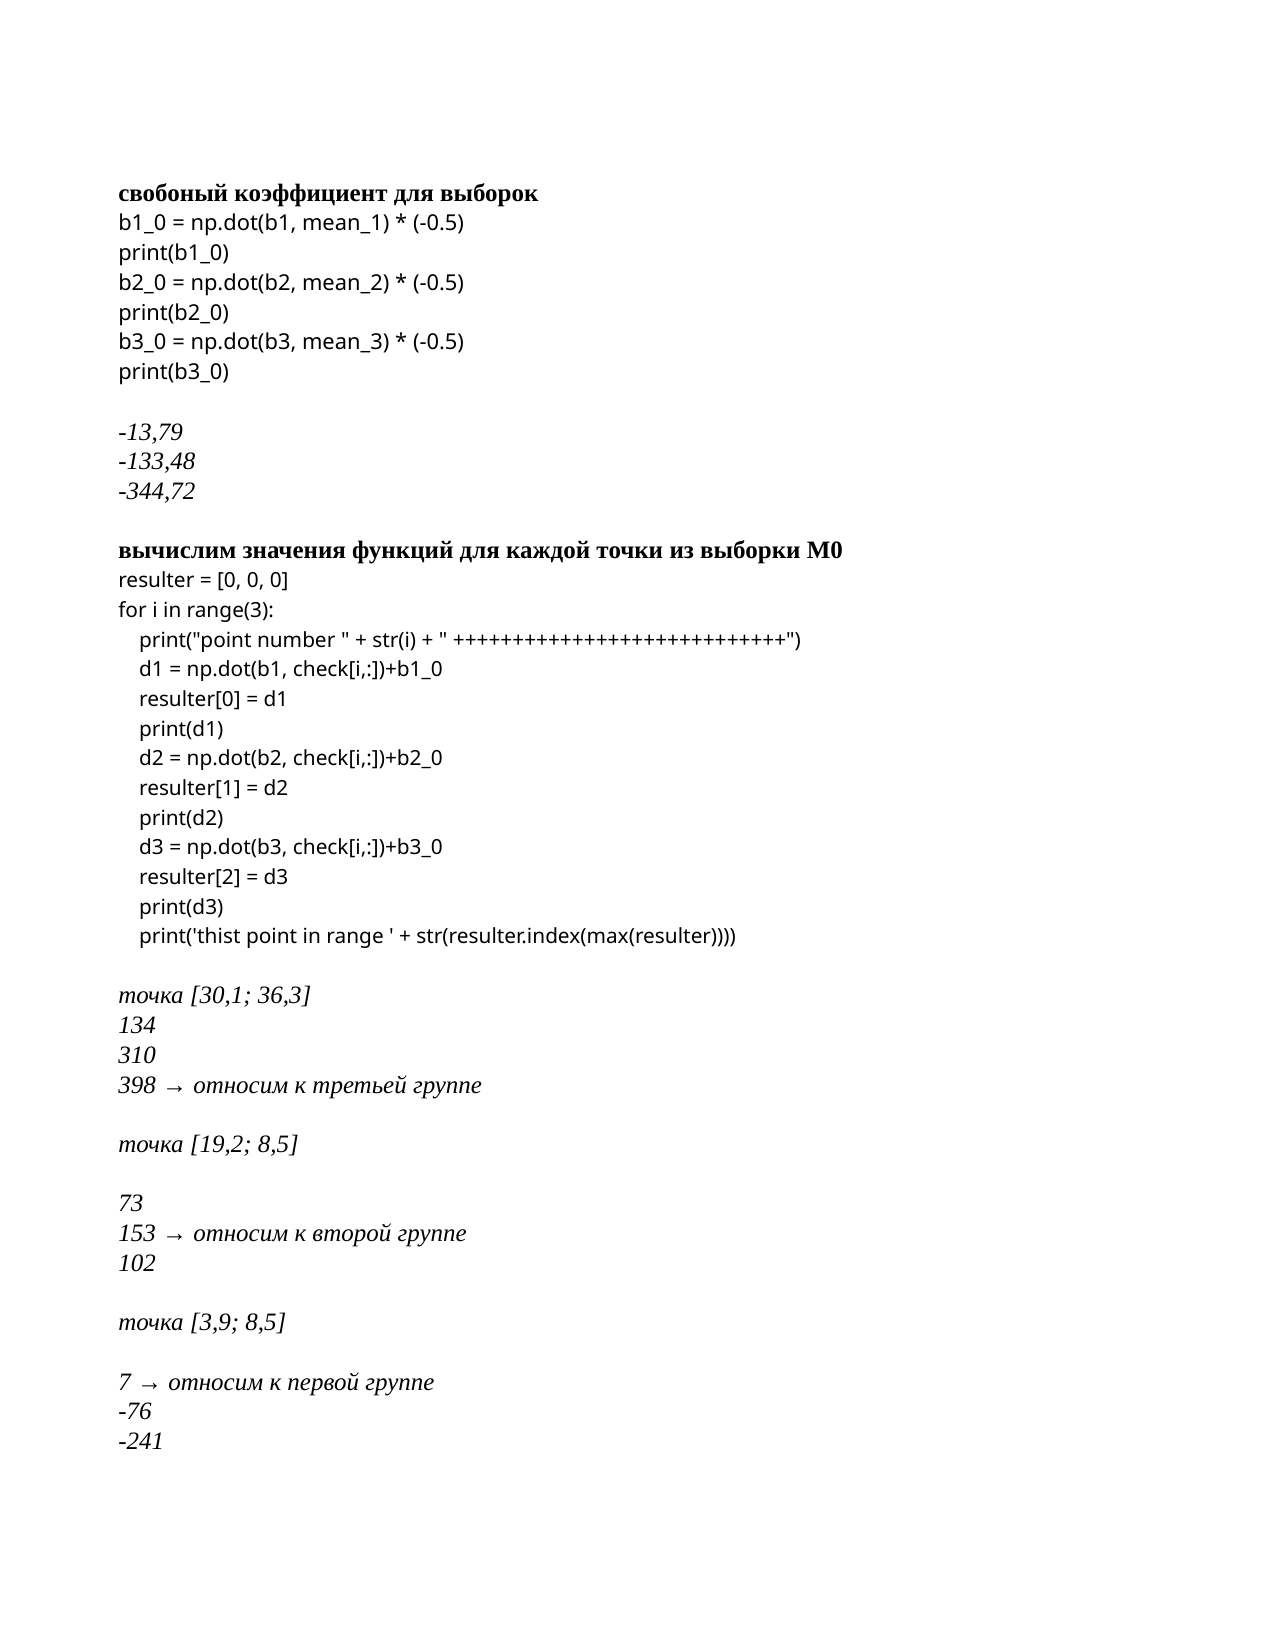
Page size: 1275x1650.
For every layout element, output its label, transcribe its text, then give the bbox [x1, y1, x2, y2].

text resulter[0] = d1 [118, 683, 1157, 712]
text b2_0 = np.dot(b2, mean_2) * (-0.5) [118, 267, 1157, 297]
text resulter[1] = d2 [118, 772, 1157, 802]
text 73 [118, 1187, 1157, 1217]
text -13,79 [118, 416, 1157, 445]
text точка [3,9; 8,5] [118, 1306, 1157, 1336]
text вычислим значения функций для каждой точки из выборки M0 [118, 534, 1157, 564]
text print(d3) [118, 891, 1157, 920]
text точка [19,2; 8,5] [118, 1128, 1157, 1158]
text -133,48 [118, 445, 1157, 475]
text print("point number " + str(i) + " ++++++++++++++++++++++++++++") [118, 623, 1157, 653]
text d1 = np.dot(b1, check[i,:])+b1_0 [118, 653, 1157, 683]
text print(b1_0) [118, 237, 1157, 267]
text d3 = np.dot(b3, check[i,:])+b3_0 [118, 831, 1157, 861]
text print(d1) [118, 712, 1157, 742]
text resulter = [0, 0, 0] [118, 564, 1157, 594]
text точка [30,1; 36,3] [118, 980, 1157, 1009]
text print('thist point in range ' + str(resulter.index(max(resulter)))) [118, 920, 1157, 950]
text for i in range(3): [118, 594, 1157, 623]
text свобоный коэффициент для выборок [118, 177, 1157, 207]
text 310 [118, 1039, 1157, 1069]
text 398 → относим к третьей группе [118, 1069, 1157, 1098]
text print(b3_0) [118, 356, 1157, 386]
text 153 → относим к второй группе [118, 1217, 1157, 1247]
text -344,72 [118, 475, 1157, 505]
text -76 [118, 1395, 1157, 1425]
text print(b2_0) [118, 297, 1157, 326]
text resulter[2] = d3 [118, 861, 1157, 891]
text -241 [118, 1425, 1157, 1455]
text 7 → относим к первой группе [118, 1366, 1157, 1395]
text b3_0 = np.dot(b3, mean_3) * (-0.5) [118, 326, 1157, 356]
text b1_0 = np.dot(b1, mean_1) * (-0.5) [118, 207, 1157, 237]
text 134 [118, 1009, 1157, 1039]
text print(d2) [118, 802, 1157, 831]
text 102 [118, 1247, 1157, 1277]
text d2 = np.dot(b2, check[i,:])+b2_0 [118, 742, 1157, 772]
